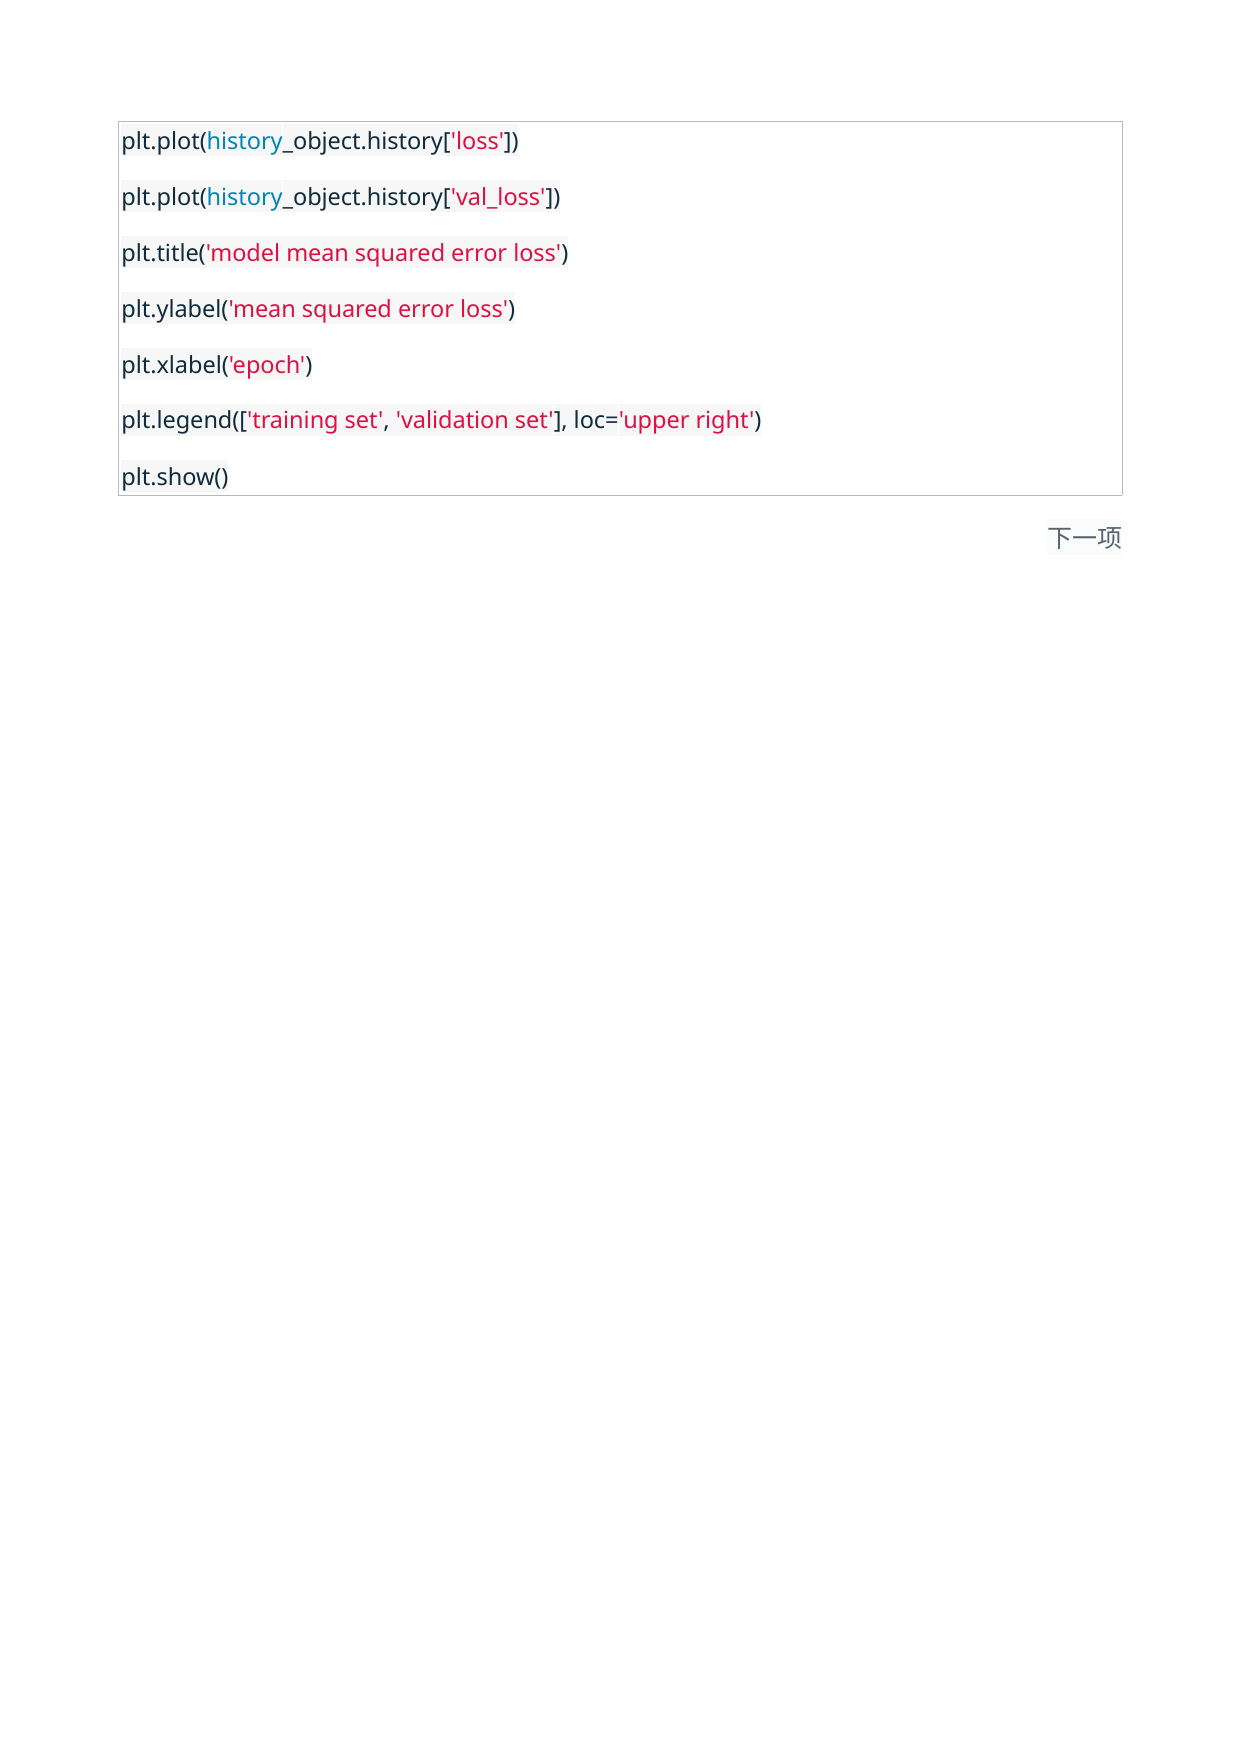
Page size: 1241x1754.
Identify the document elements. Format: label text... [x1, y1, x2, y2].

text plt.legend(['training set', 'validation set'], loc='upper right') [119, 401, 1122, 436]
text plt.plot(history_object.history['val_loss']) [119, 177, 1122, 212]
text plt.ylabel('mean squared error loss') [119, 289, 1122, 324]
text plt.show() [119, 457, 1122, 495]
text plt.plot(history_object.history['loss']) [119, 122, 1122, 156]
text 下一项 [118, 519, 1122, 555]
text plt.title('model mean squared error loss') [119, 233, 1122, 268]
text plt.xlabel('epoch') [119, 345, 1122, 380]
